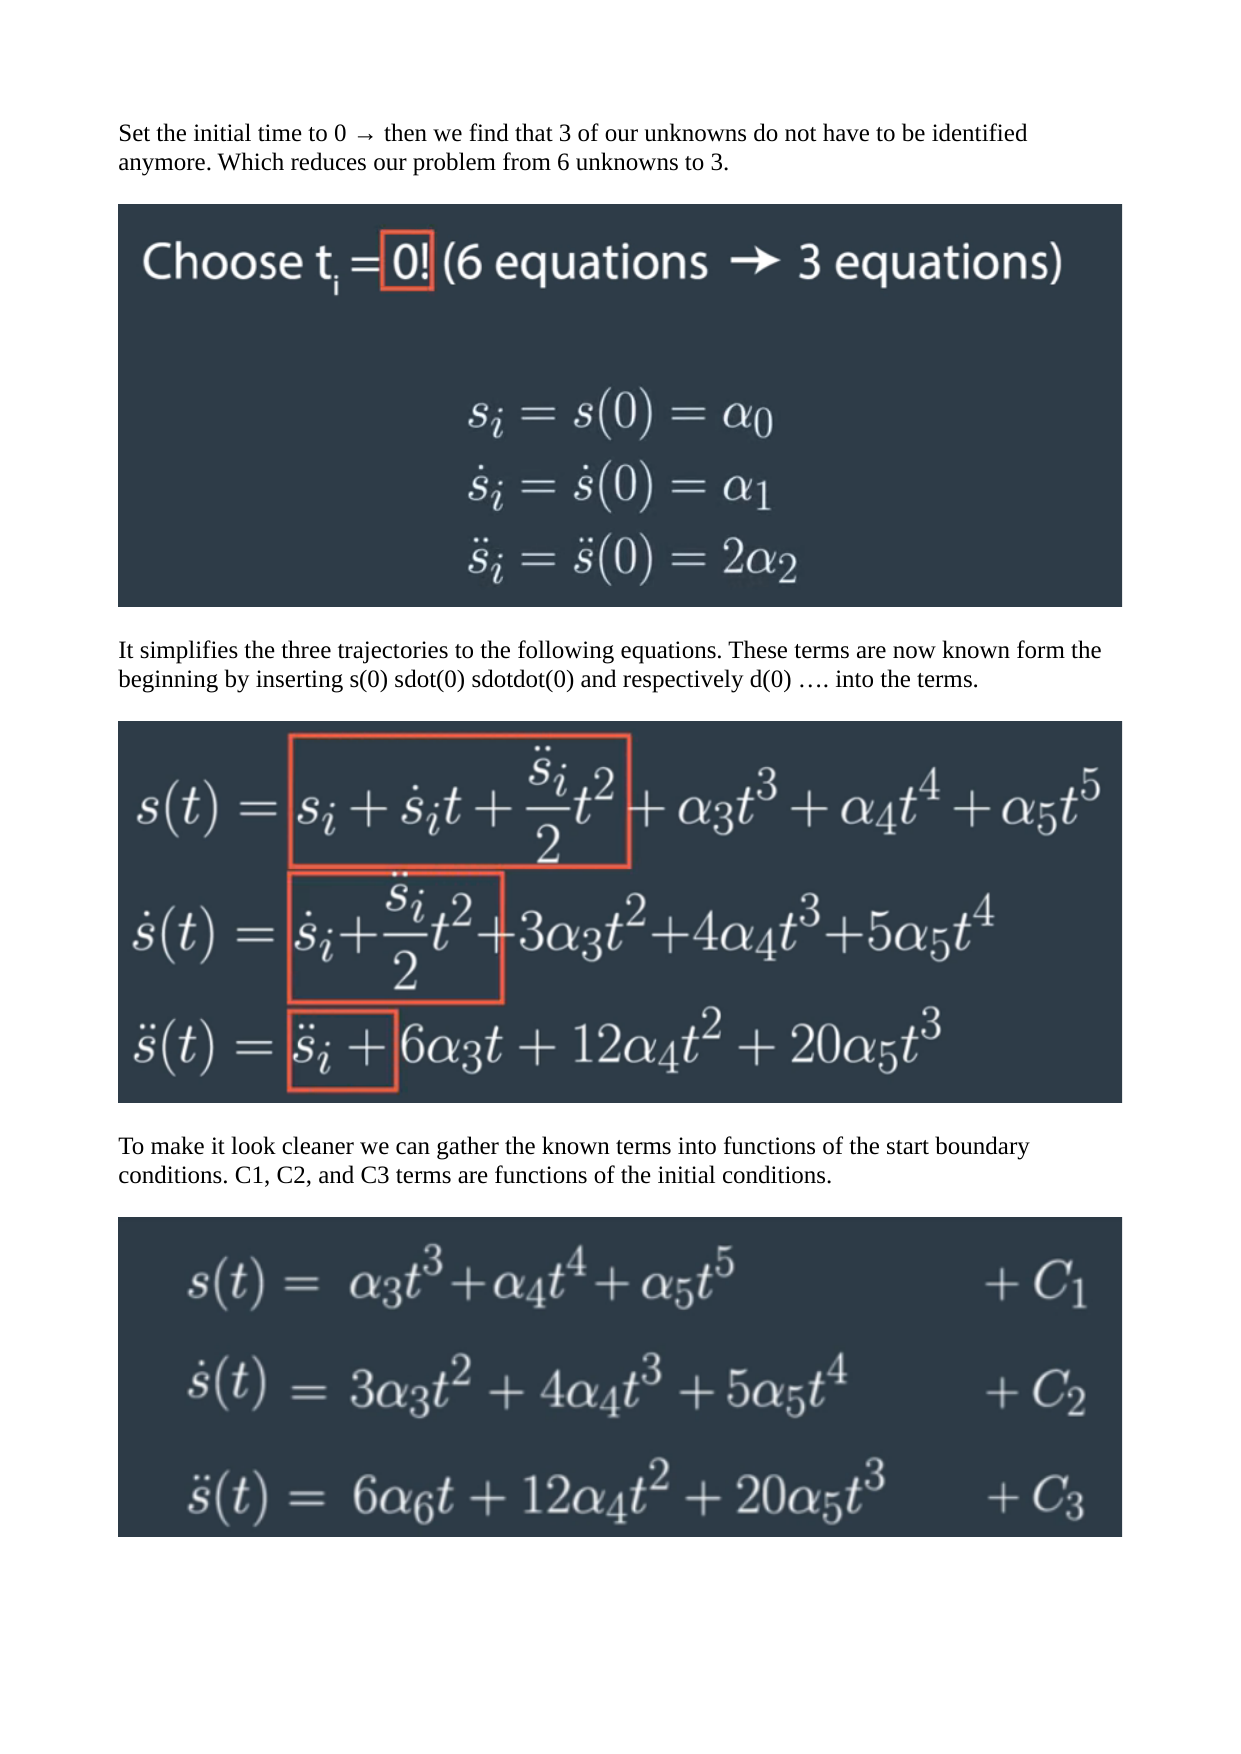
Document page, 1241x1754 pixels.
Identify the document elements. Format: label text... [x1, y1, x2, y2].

text To make it look cleaner we can gather the known terms into functions of the start boundary conditions. C1, C2, and C3 terms are functions of the initial conditions. [118, 1131, 1122, 1188]
picture [118, 721, 1123, 1103]
picture [118, 204, 1123, 607]
text It simplifies the three trajectories to the following equations. These terms are now known form the beginning by inserting s(0) sdot(0) sdotdot(0) and respectively d(0) …. into the terms. [118, 635, 1122, 693]
picture [118, 1217, 1123, 1537]
text Set the initial time to 0 → then we find that 3 of our unknowns do not have to be identified anymore. Which reduces our problem from 6 unknowns to 3. [118, 118, 1122, 176]
